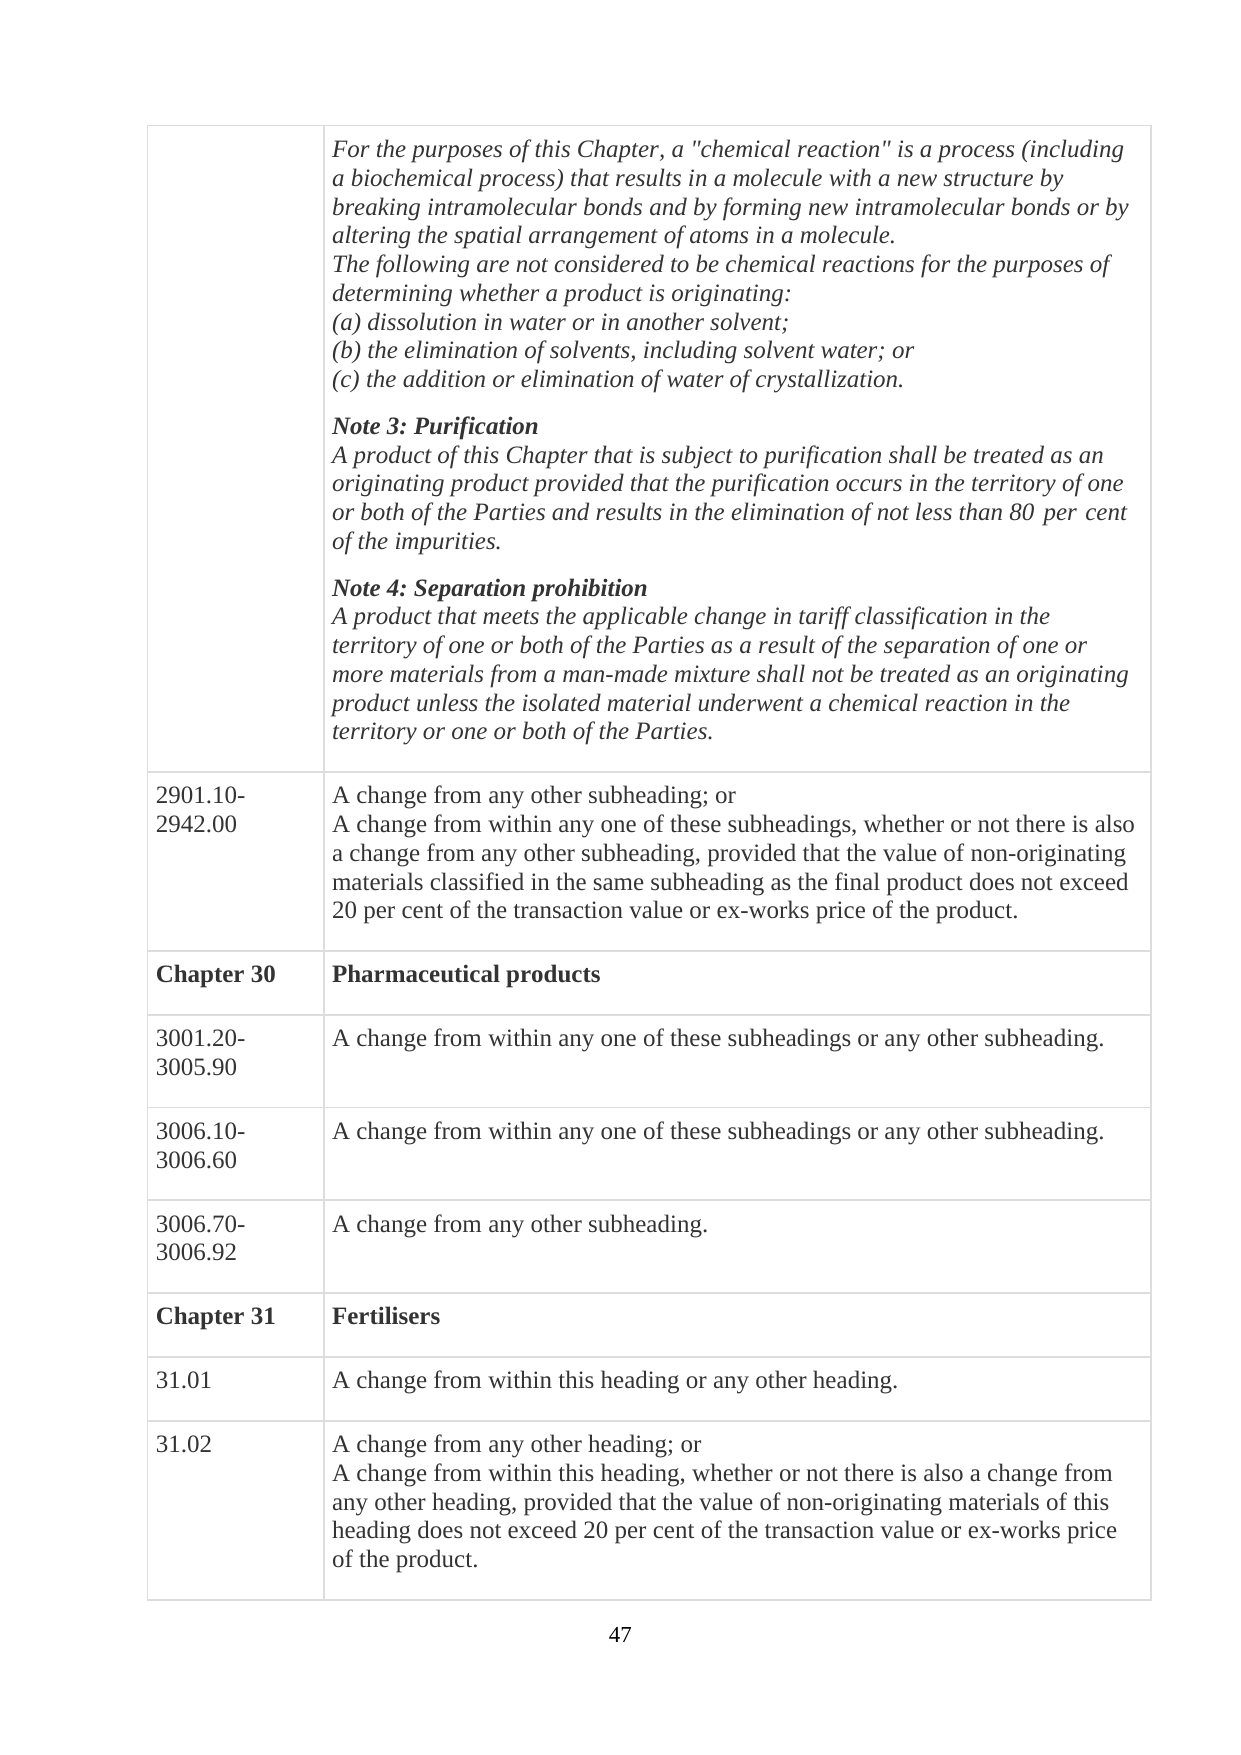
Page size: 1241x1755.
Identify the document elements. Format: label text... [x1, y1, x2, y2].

table_cell Fertilisers [325, 1294, 1150, 1356]
table_cell For the purposes of this Chapter, a "chemical reaction" is a process (including a biochemical process) that results in a molecule with a new structure by breaking intramolecular bonds and by forming new intramolecular bonds or by altering the spatial arrangement of atoms in a molecule. The following are not considered to be chemical reactions for the purposes of determining whether a product is originating: (a) dissolution in water or in another solvent; (b) the elimination of solvents, including solvent water; or (c) the addition or elimination of water of crystallization. Note 3: Purification A product of this Chapter that is subject to purification shall be treated as an originating product provided that the purification occurs in the territory of one or both of the Parties and results in the elimination of not less than 80 per cent of the impurities. Note 4: Separation prohibition A product that meets the applicable change in tariff classification in the territory of one or both of the Parties as a result of the separation of one or more materials from a man-made mixture shall not be treated as an originating product unless the isolated material underwent a chemical reaction in the territory or one or both of the Parties. [325, 126, 1150, 771]
table_cell A change from any other subheading; or A change from within any one of these subheadings, whether or not there is also a change from any other subheading, provided that the value of non-originating materials classified in the same subheading as the final product does not exceed 20 per cent of the transaction value or ex-works price of the product. [325, 773, 1150, 950]
table_cell 31.02 [148, 1422, 323, 1599]
table_cell 31.01 [148, 1358, 323, 1420]
table_cell 3006.10-3006.60 [148, 1108, 323, 1199]
table_cell [148, 126, 323, 771]
table_cell 2901.10-2942.00 [148, 773, 323, 950]
table_cell Pharmaceutical products [325, 952, 1150, 1014]
table_cell Chapter 30 [148, 952, 323, 1014]
table_cell A change from any other heading; or A change from within this heading, whether or not there is also a change from any other heading, provided that the value of non-originating materials of this heading does not exceed 20 per cent of the transaction value or ex-works price of the product. [325, 1422, 1150, 1599]
table_cell A change from within any one of these subheadings or any other subheading. [325, 1016, 1150, 1107]
table_cell 3001.20-3005.90 [148, 1016, 323, 1107]
table_cell A change from within this heading or any other heading. [325, 1358, 1150, 1420]
table_cell A change from any other subheading. [325, 1201, 1150, 1292]
table_cell A change from within any one of these subheadings or any other subheading. [325, 1108, 1150, 1199]
table_cell Chapter 31 [148, 1294, 323, 1356]
table_cell 3006.70-3006.92 [148, 1201, 323, 1292]
